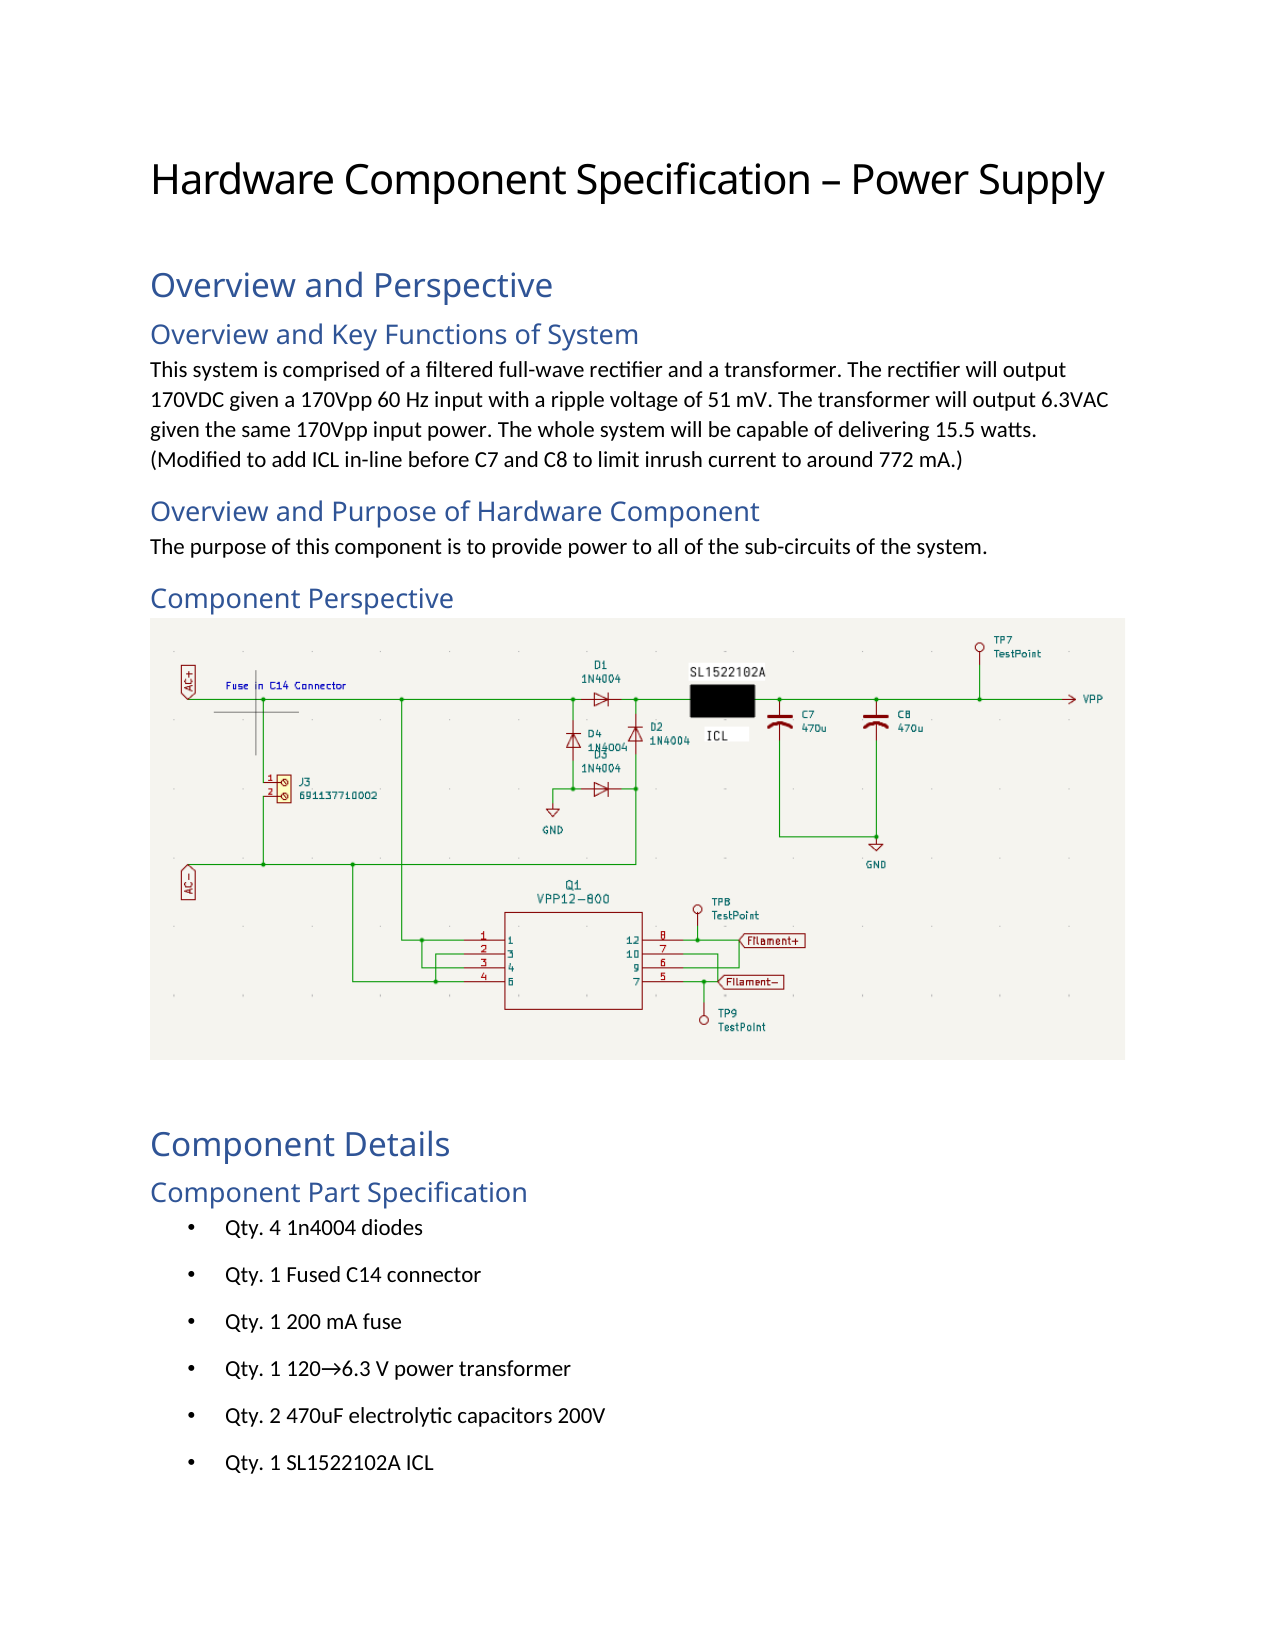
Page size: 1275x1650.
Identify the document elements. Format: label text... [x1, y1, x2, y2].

subtitle Component Details [150, 1120, 1125, 1166]
title Hardware Component Specification – Power Supply [150, 150, 1125, 207]
subtitle Component Part Specification [150, 1173, 1125, 1210]
subtitle Overview and Purpose of Hardware Component [150, 492, 1125, 529]
list Qty. 4 1n4004 diodes [187, 1213, 1125, 1241]
list Qty. 1 200 mA fuse [187, 1307, 1125, 1335]
list Qty. 2 470uF electrolytic capacitors 200V [187, 1401, 1125, 1429]
subtitle Component Perspective [150, 579, 1125, 616]
picture [150, 618, 1125, 1060]
subtitle The purpose of this component is to provide power to all of the sub-circuits of the system. [150, 532, 1125, 560]
list Qty. 1 120→6.3 V power transformer [187, 1354, 1125, 1382]
subtitle Overview and Perspective [150, 262, 1125, 307]
list Qty. 1 SL1522102A ICL [187, 1448, 1125, 1476]
list Qty. 1 Fused C14 connector [187, 1260, 1125, 1288]
subtitle Overview and Key Functions of System [150, 315, 1125, 352]
text This system is comprised of a filtered full-wave rectifier and a transformer. The rectifier will output 170VDC given a 170Vpp 60 Hz input with a ripple voltage of 51 mV. The transformer will output 6.3VAC given the same 170Vpp input power. The whole system will be capable of delivering 15.5 watts. (Modified to add ICL in-line before C7 and C8 to limit inrush current to around 772 mA.) [150, 355, 1125, 473]
